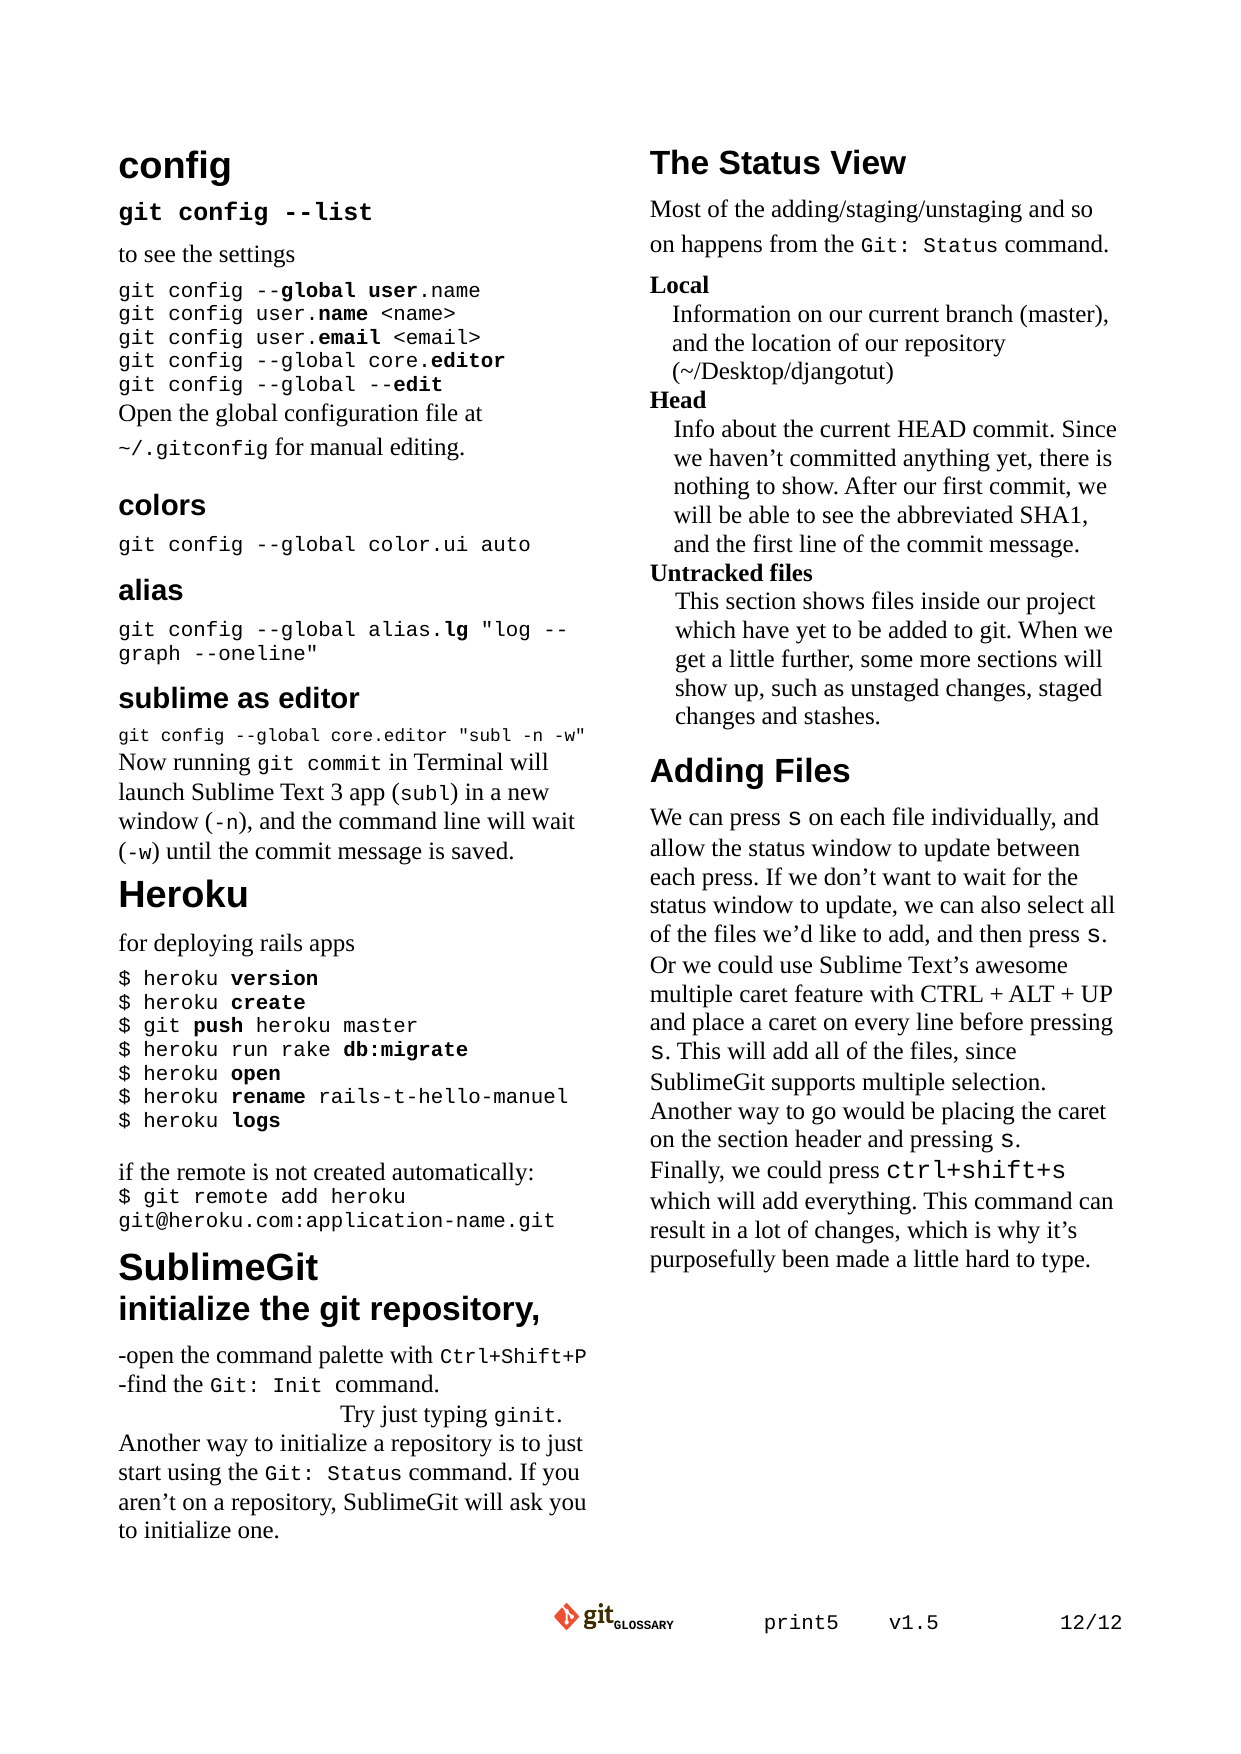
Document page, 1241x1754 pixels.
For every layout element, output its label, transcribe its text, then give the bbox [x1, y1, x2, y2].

list Information on our current branch (master), and the location of our repository (~/Desktop/djangotut) [672, 299, 1122, 385]
text $ heroku logs [118, 1110, 591, 1133]
text $ git remote add heroku git@heroku.com:application-name.git [118, 1186, 591, 1233]
subtitle The Status View [649, 143, 1122, 182]
list Info about the current HEAD commit. Since we haven’t committed anything yet, there is nothing to show. After our first commit, we will be able to see the abbreviated SHA1, and the first line of the commit message. [673, 414, 1122, 558]
subtitle initialize the git repository, [118, 1289, 591, 1327]
text $ heroku version [118, 968, 591, 992]
text to see the settings [118, 239, 591, 268]
subtitle Untracked files [649, 558, 1122, 586]
subtitle config [118, 143, 591, 187]
text Another way to go would be placing the caret on the section header and pressing s. [649, 1096, 1122, 1155]
text git config --list [118, 199, 591, 228]
subtitle Local [649, 270, 1122, 299]
text Now running git commit in Terminal will launch Sublime Text 3 app (subl) in a new window (-n), and the command line will wait (-w) until the commit message is saved. [118, 747, 591, 866]
text Most of the adding/staging/unstaging and so on happens from the Git: Status command. [649, 194, 1122, 258]
text We can press s on each file individually, and allow the status window to update between each press. If we don’t want to wait for the status window to update, we can also select all of the files we’d like to add, and then press s. Or we could use Sublime Text’s awesome multiple caret feature with CTRL + ALT + UP and place a caret on every line before pressing s. This will add all of the files, since SublimeGit supports multiple selection. [649, 802, 1122, 1096]
subtitle Adding Files [649, 751, 1122, 789]
text -open the command palette with Ctrl+Shift+P [118, 1340, 591, 1369]
text $ heroku rename rails-t-hello-manuel [118, 1086, 591, 1110]
text Try just typing ginit. [118, 1399, 591, 1428]
text git config user.name <name> [118, 303, 591, 327]
subtitle sublime as editor [118, 681, 591, 714]
text $ heroku run rake db:migrate [118, 1039, 591, 1063]
text -find the Git: Init command. [118, 1369, 591, 1399]
subtitle Heroku [118, 871, 591, 915]
text $ heroku open [118, 1063, 591, 1086]
text git config user.email <email> [118, 327, 591, 351]
subtitle Head [649, 385, 1122, 414]
text git config --global alias.lg "log --graph --oneline" [118, 619, 591, 666]
subtitle colors [118, 488, 591, 522]
text git config --global core.editor "subl -n -w" [118, 727, 591, 747]
text $ heroku create [118, 992, 591, 1015]
subtitle SublimeGit [118, 1245, 591, 1289]
subtitle alias [118, 573, 591, 606]
text git config --global core.editor [118, 351, 591, 374]
text Finally, we could press ctrl+shift+s which will add everything. This command can result in a lot of changes, which is why it’s purposefully been made a little hard to type. [649, 1155, 1122, 1272]
text git config --global user.name [118, 279, 591, 303]
text Open the global configuration file at ~/.gitconfig for manual editing. [118, 398, 591, 462]
text Another way to initialize a repository is to just start using the Git: Status command. If you aren’t on a repository, SublimeGit will ask you to initialize one. [118, 1428, 591, 1544]
picture [554, 1603, 614, 1630]
text git config --global --edit [118, 374, 591, 398]
text $ git push heroku master [118, 1015, 591, 1039]
text for deploying rails apps [118, 928, 591, 956]
text git config --global color.ui auto [118, 534, 591, 558]
text if the remote is not created automatically: [118, 1157, 591, 1186]
list This section shows files inside our project which have yet to be added to git. When we get a little further, some more sections will show up, such as unstaged changes, staged changes and stashes. [675, 586, 1122, 730]
